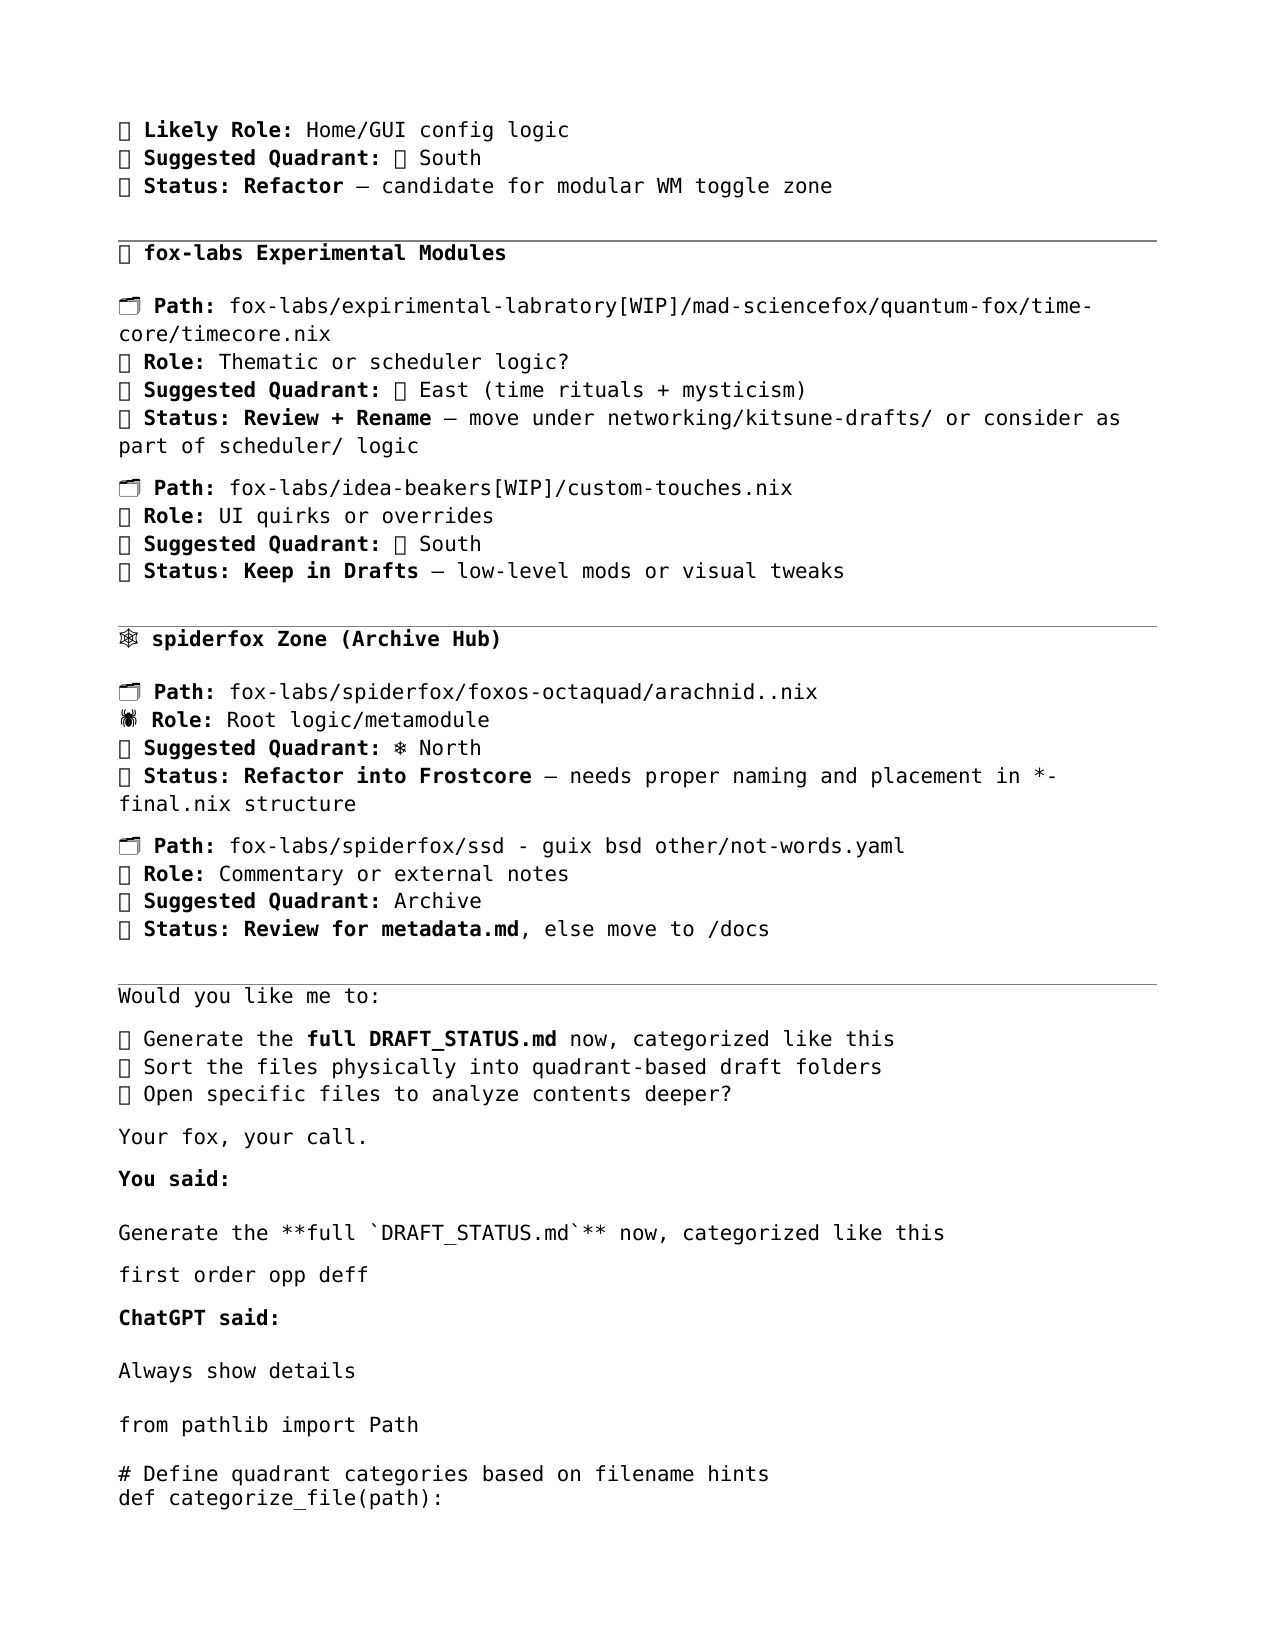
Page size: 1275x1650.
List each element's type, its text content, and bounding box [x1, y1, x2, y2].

subtitle 🧪 fox-labs Experimental Modules [118, 242, 1157, 265]
text # Define quadrant categories based on filename hints [118, 1462, 1157, 1486]
subtitle ChatGPT said: [118, 1306, 1157, 1330]
text 🗂 Path: fox-labs/idea-beakers[WIP]/custom-touches.nix 🎨 Role: UI quirks or overrides 🧭 Suggested Quadrant: 🔥 South 📝 Status: Keep in Drafts — low-level mods or visual tweaks [118, 476, 1157, 584]
text Would you like me to: [118, 985, 1157, 1009]
text 🗂 Path: fox-labs/expirimental-labratory[WIP]/mad-sciencefox/quantum-fox/time-core/timecore.nix 🌀 Role: Thematic or scheduler logic? 🧭 Suggested Quadrant: 🌅 East (time rituals + mysticism) 📝 Status: Review + Rename — move under networking/kitsune-drafts/ or consider as part of scheduler/ logic [118, 294, 1157, 458]
text from pathlib import Path [118, 1413, 1157, 1438]
text 🔧 Likely Role: Home/GUI config logic 🧭 Suggested Quadrant: 🔥 South 📝 Status: Refactor – candidate for modular WM toggle zone [118, 118, 1157, 198]
subtitle You said: [118, 1167, 1157, 1192]
text Always show details [118, 1359, 1157, 1384]
text first order opp deff [118, 1263, 1157, 1288]
text 🗂 Path: fox-labs/spiderfox/foxos-octaquad/arachnid..nix 🕷️ Role: Root logic/metamodule 🧭 Suggested Quadrant: ❄️ North 📝 Status: Refactor into Frostcore — needs proper naming and placement in *-final.nix structure [118, 680, 1157, 816]
text ✅ Generate the full DRAFT_STATUS.md now, categorized like this 📂 Sort the files physically into quadrant-based draft folders 🧠 Open specific files to analyze contents deeper? [118, 1027, 1157, 1107]
subtitle 🕸️ spiderfox Zone (Archive Hub) [118, 627, 1157, 651]
text Generate the **full `DRAFT_STATUS.md`** now, categorized like this [118, 1221, 1157, 1245]
text Your fox, your call. [118, 1125, 1157, 1149]
text def categorize_file(path): [118, 1486, 1157, 1510]
text 🗂 Path: fox-labs/spiderfox/ssd - guix bsd other/not-words.yaml 🧠 Role: Commentary or external notes 🧭 Suggested Quadrant: Archive 📝 Status: Review for metadata.md, else move to /docs [118, 834, 1157, 942]
